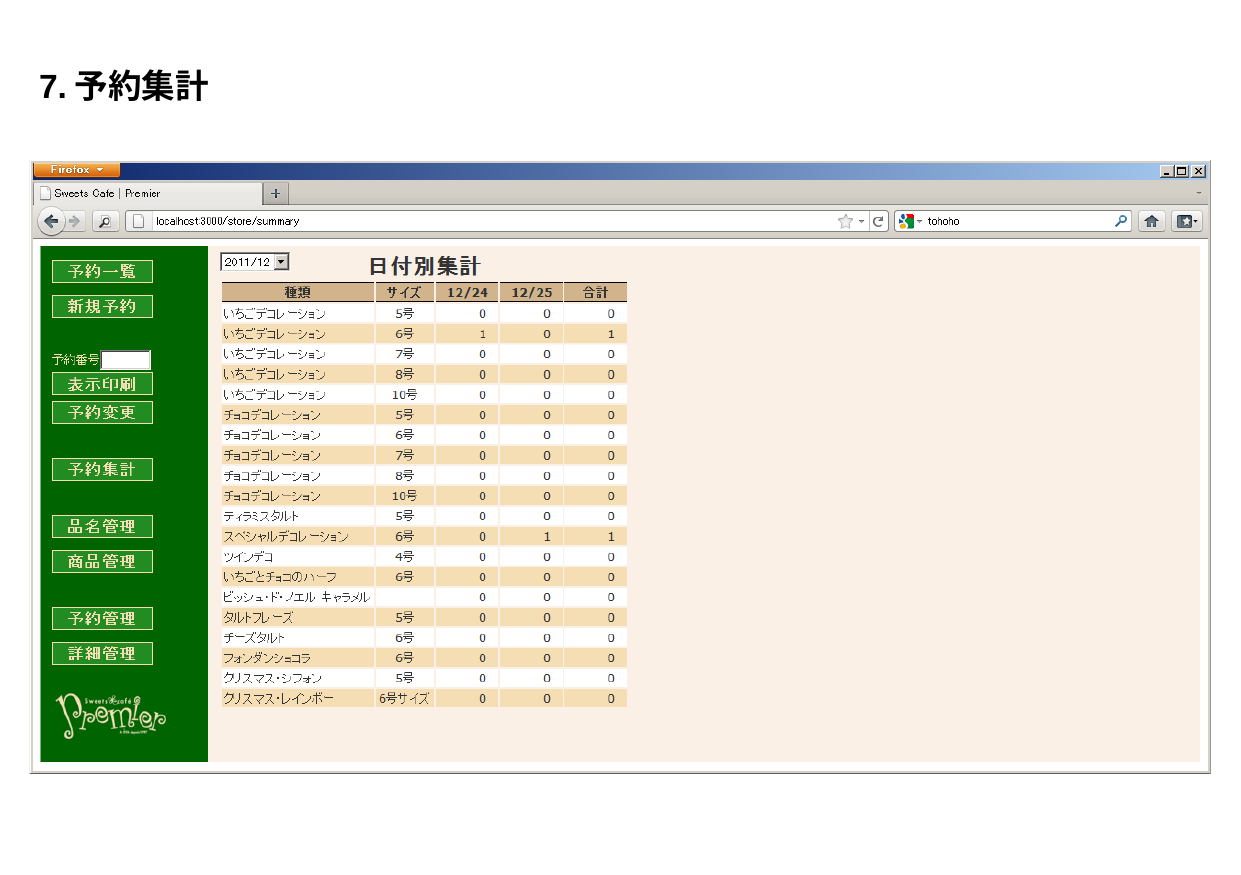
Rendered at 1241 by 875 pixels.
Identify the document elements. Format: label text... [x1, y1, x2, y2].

picture [29, 160, 1211, 774]
subtitle 予約集計 [29, 59, 1211, 108]
